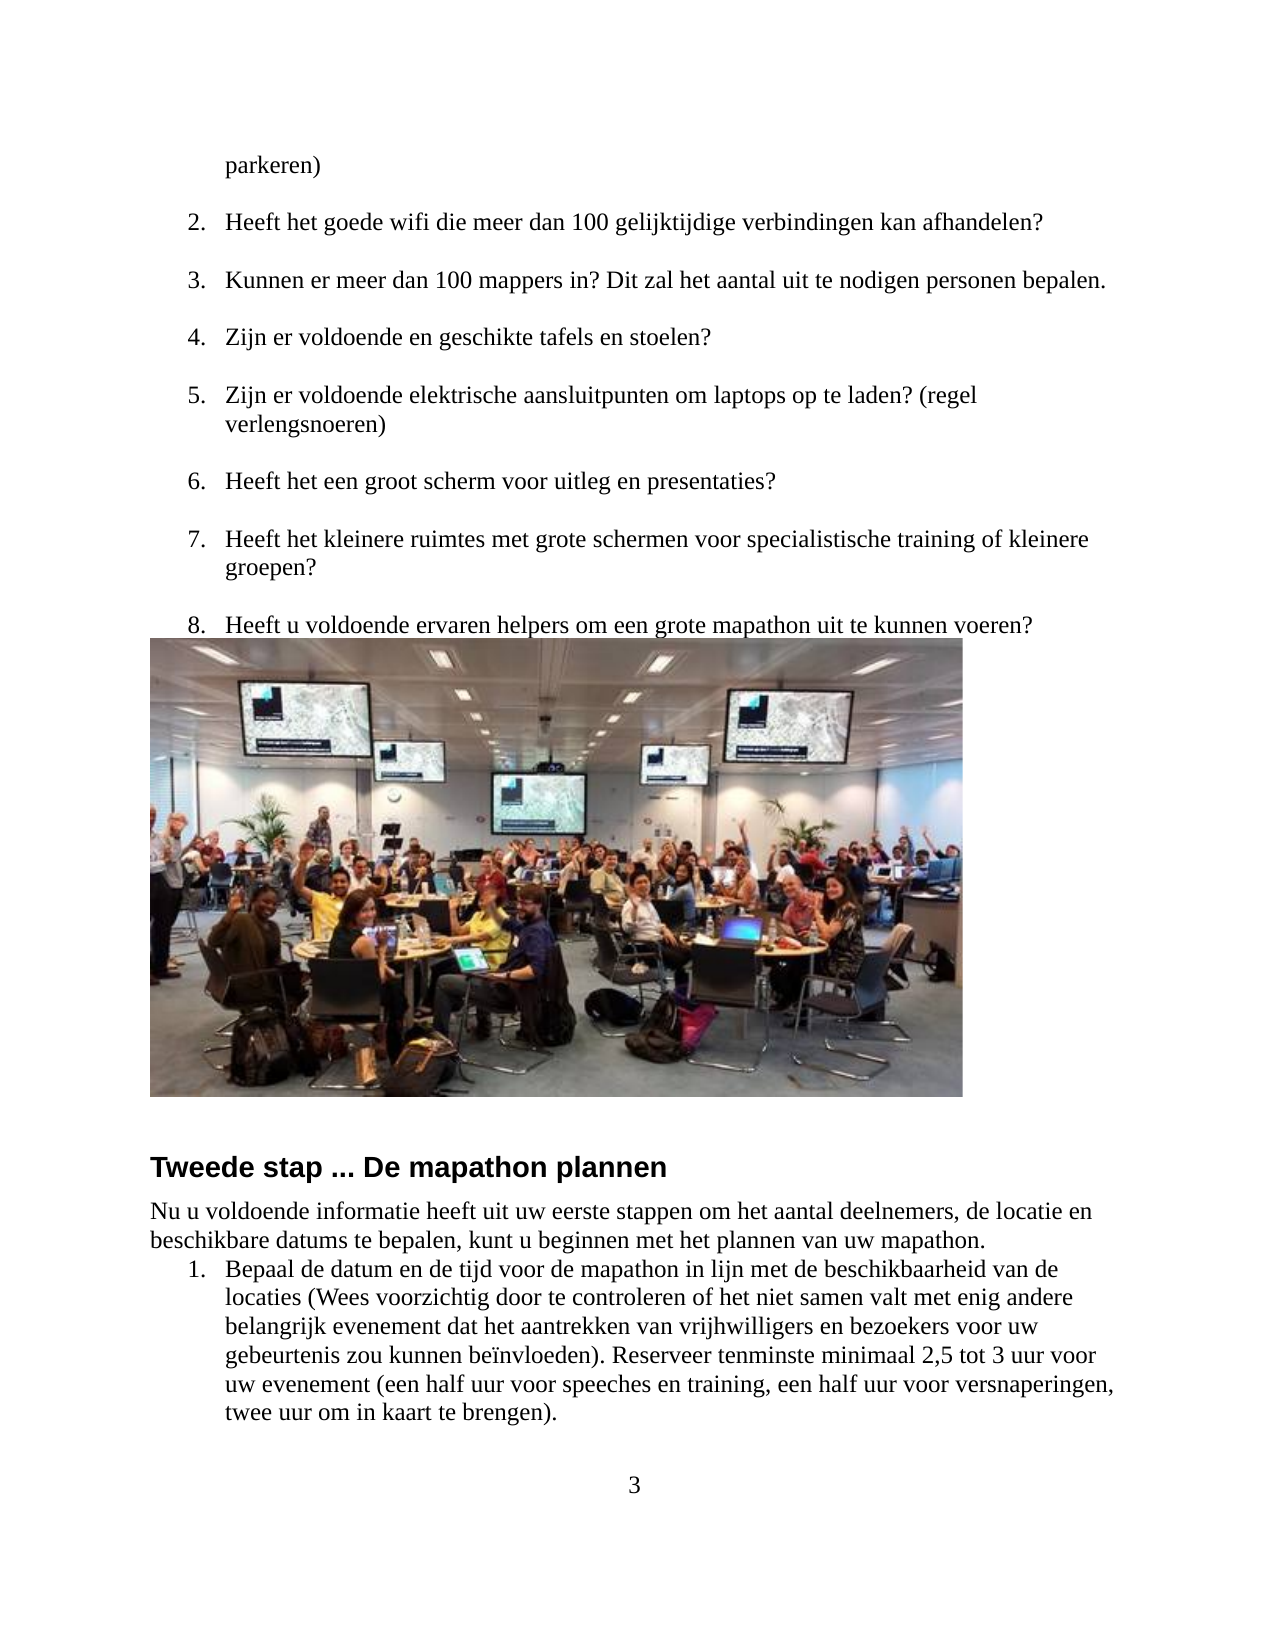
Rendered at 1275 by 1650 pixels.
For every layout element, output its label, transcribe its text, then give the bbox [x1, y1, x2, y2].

list Heeft het een groot scherm voor uitleg en presentaties? [187, 466, 1125, 524]
list Zijn er voldoende en geschikte tafels en stoelen? [187, 322, 1125, 380]
list Kunnen er meer dan 100 mappers in? Dit zal het aantal uit te nodigen personen bepalen. [187, 265, 1125, 322]
list Heeft het goede wifi die meer dan 100 gelijktijdige verbindingen kan afhandelen? [187, 207, 1125, 265]
picture [150, 638, 963, 1097]
list Heeft het kleinere ruimtes met grote schermen voor specialistische training of kleinere groepen? [187, 524, 1125, 610]
text Nu u voldoende informatie heeft uit uw eerste stappen om het aantal deelnemers, de locatie en beschikbare datums te bepalen, kunt u beginnen met het plannen van uw mapathon. [150, 1196, 1125, 1254]
list parkeren) [187, 150, 1125, 207]
list Zijn er voldoende elektrische aansluitpunten om laptops op te laden? (regel verlengsnoeren) [187, 380, 1125, 466]
subtitle Tweede stap ... De mapathon plannen [150, 1150, 1125, 1184]
list Heeft u voldoende ervaren helpers om een grote mapathon uit te kunnen voeren? [187, 610, 1125, 639]
list Bepaal de datum en de tijd voor de mapathon in lijn met de beschikbaarheid van de locaties (Wees voorzichtig door te controleren of het niet samen valt met enig andere belangrijk evenement dat het aantrekken van vrijhwilligers en bezoekers voor uw gebeurtenis zou kunnen beïnvloeden). Reserveer tenminste minimaal 2,5 tot 3 uur voor uw evenement (een half uur voor speeches en training, een half uur voor versnaperingen, twee uur om in kaart te brengen). [187, 1254, 1125, 1426]
